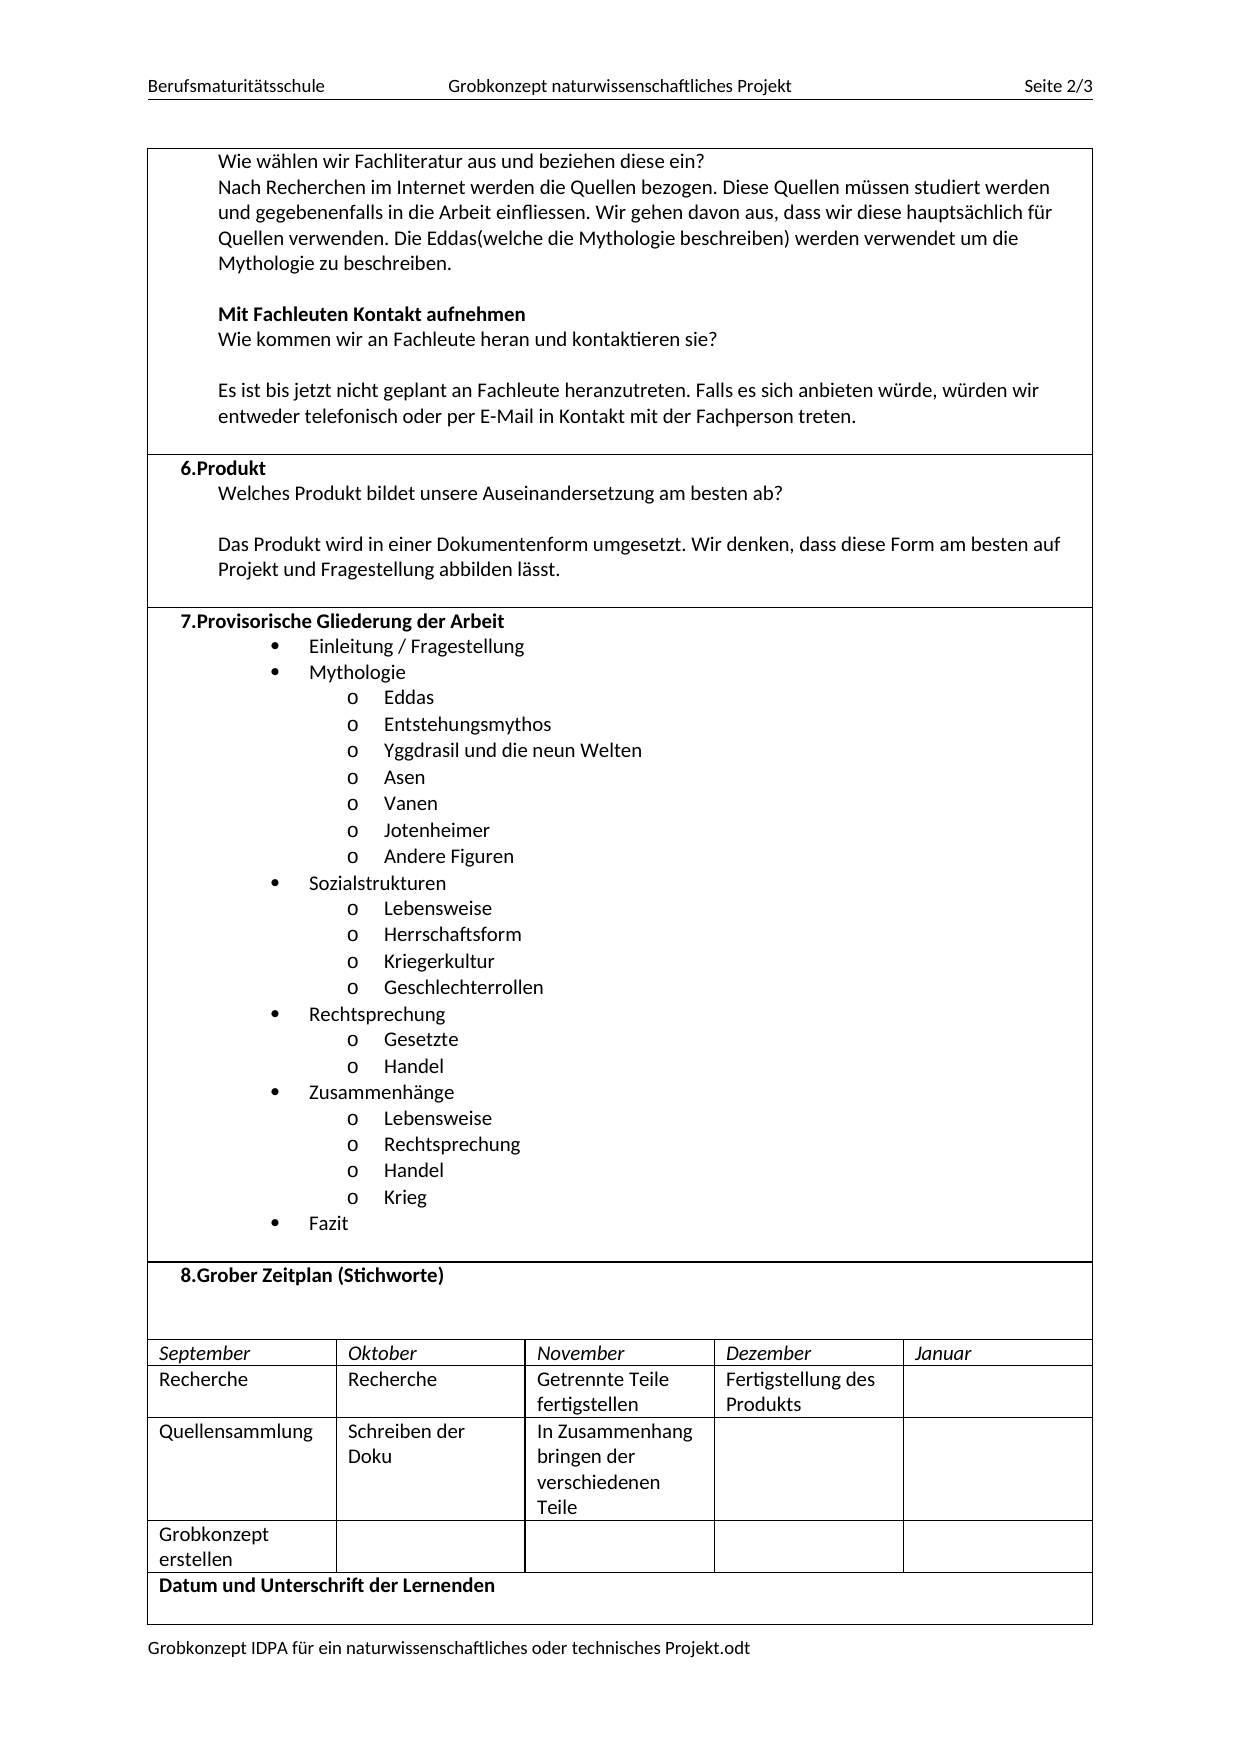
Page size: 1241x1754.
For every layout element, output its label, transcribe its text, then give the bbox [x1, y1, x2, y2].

table_cell Quellensammlung [148, 1418, 336, 1520]
table_cell Fertigstellung des Produkts [715, 1366, 903, 1417]
table_cell Schreiben der Doku [337, 1418, 524, 1520]
table_cell [904, 1418, 1092, 1520]
table_cell Provisorische Gliederung der Arbeit Einleitung / Fragestellung Mythologie Eddas Entstehungsmythos Yggdrasil und die neun Welten Asen Vanen Jotenheimer Andere Figuren Sozialstrukturen Lebensweise Herrschaftsform Kriegerkultur Geschlechterrollen Rechtsprechung Gesetzte Handel Zusammenhänge Lebensweise Rechtsprechung Handel Krieg Fazit [148, 608, 1092, 1261]
table_cell Grober Zeitplan (Stichworte) [148, 1263, 1092, 1339]
table_cell September [148, 1340, 336, 1365]
table_cell [904, 1366, 1092, 1417]
table_cell Produkt Welches Produkt bildet unsere Auseinandersetzung am besten ab? Das Produkt wird in einer Dokumentenform umgesetzt. Wir denken, dass diese Form am besten auf Projekt und Fragestellung abbilden lässt. [148, 455, 1092, 607]
table_cell Recherche [337, 1366, 524, 1417]
table_cell Recherche [148, 1366, 336, 1417]
table_cell Datum und Unterschrift der Lernenden [148, 1573, 1092, 1623]
table_cell Getrennte Teile fertigstellen [526, 1366, 714, 1417]
table_cell [715, 1521, 903, 1572]
table_cell Oktober [337, 1340, 524, 1365]
table_cell [337, 1521, 524, 1572]
table_cell Wie wählen wir Fachliteratur aus und beziehen diese ein? Nach Recherchen im Internet werden die Quellen bezogen. Diese Quellen müssen studiert werden und gegebenenfalls in die Arbeit einfliessen. Wir gehen davon aus, dass wir diese hauptsächlich für Quellen verwenden. Die Eddas(welche die Mythologie beschreiben) werden verwendet um die Mythologie zu beschreiben. Mit Fachleuten Kontakt aufnehmen Wie kommen wir an Fachleute heran und kontaktieren sie? Es ist bis jetzt nicht geplant an Fachleute heranzutreten. Falls es sich anbieten würde, würden wir entweder telefonisch oder per E-Mail in Kontakt mit der Fachperson treten. [148, 149, 1092, 454]
table_cell Grobkonzept erstellen [148, 1521, 336, 1572]
table_cell November [526, 1340, 714, 1365]
table_cell In Zusammenhang bringen der verschiedenen Teile [526, 1418, 714, 1520]
table_cell [715, 1418, 903, 1520]
table_cell Dezember [715, 1340, 903, 1365]
table_cell [904, 1521, 1092, 1572]
table_cell Januar [904, 1340, 1092, 1365]
table_cell [526, 1521, 714, 1572]
